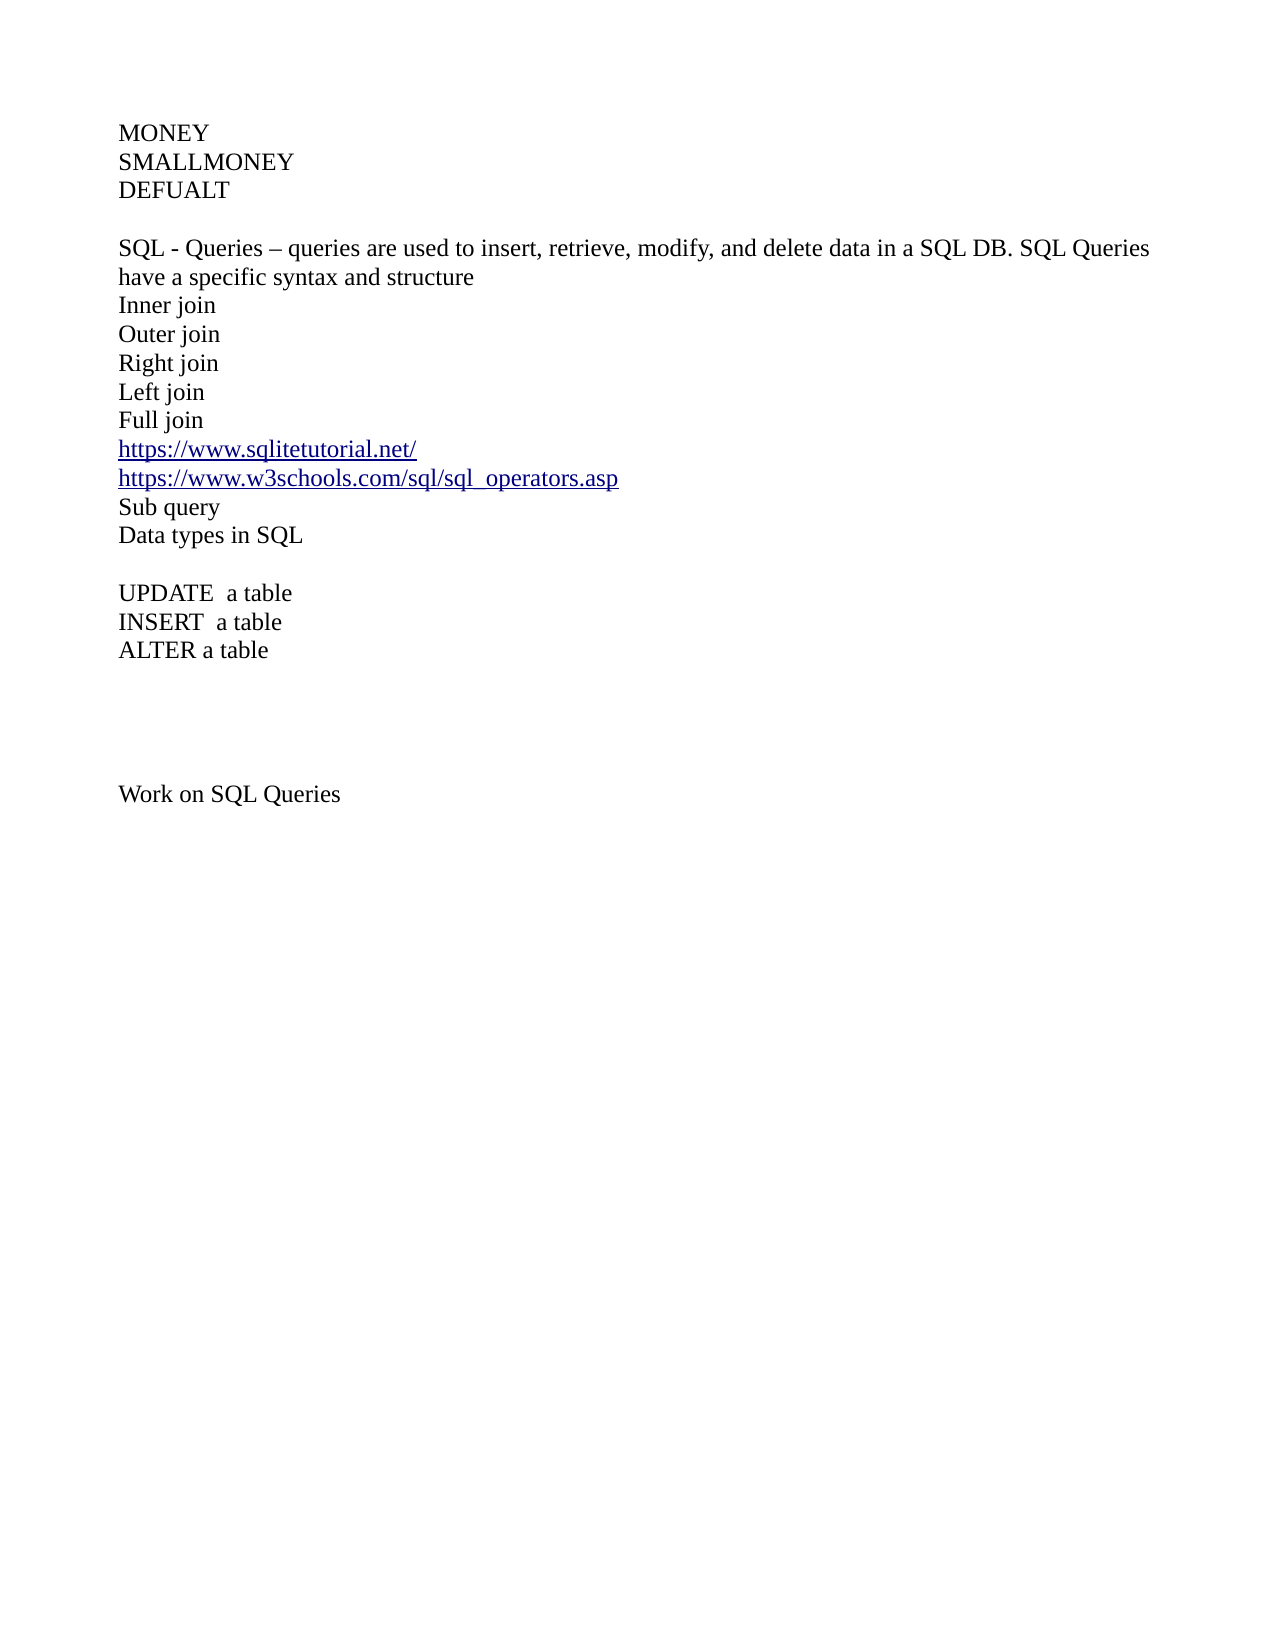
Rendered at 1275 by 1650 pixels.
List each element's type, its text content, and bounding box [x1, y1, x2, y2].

text Right join [118, 348, 1157, 377]
text Work on SQL Queries [118, 779, 1157, 808]
text Data types in SQL [118, 521, 1157, 549]
text https://www.sqlitetutorial.net/ [118, 434, 1157, 463]
text INSERT a table [118, 607, 1157, 636]
text Inner join [118, 291, 1157, 319]
text UPDATE a table [118, 578, 1157, 607]
text SQL - Queries – queries are used to insert, retrieve, modify, and delete data in a SQL DB. SQL Queries have a specific syntax and structure [118, 233, 1157, 291]
text MONEY [118, 118, 1157, 147]
text https://www.w3schools.com/sql/sql_operators.asp [118, 463, 1157, 492]
text Sub query [118, 492, 1157, 521]
text DEFUALT [118, 176, 1157, 204]
text Full join [118, 406, 1157, 434]
text Outer join [118, 319, 1157, 348]
text SMALLMONEY [118, 147, 1157, 176]
text ALTER a table [118, 636, 1157, 664]
text Left join [118, 377, 1157, 406]
